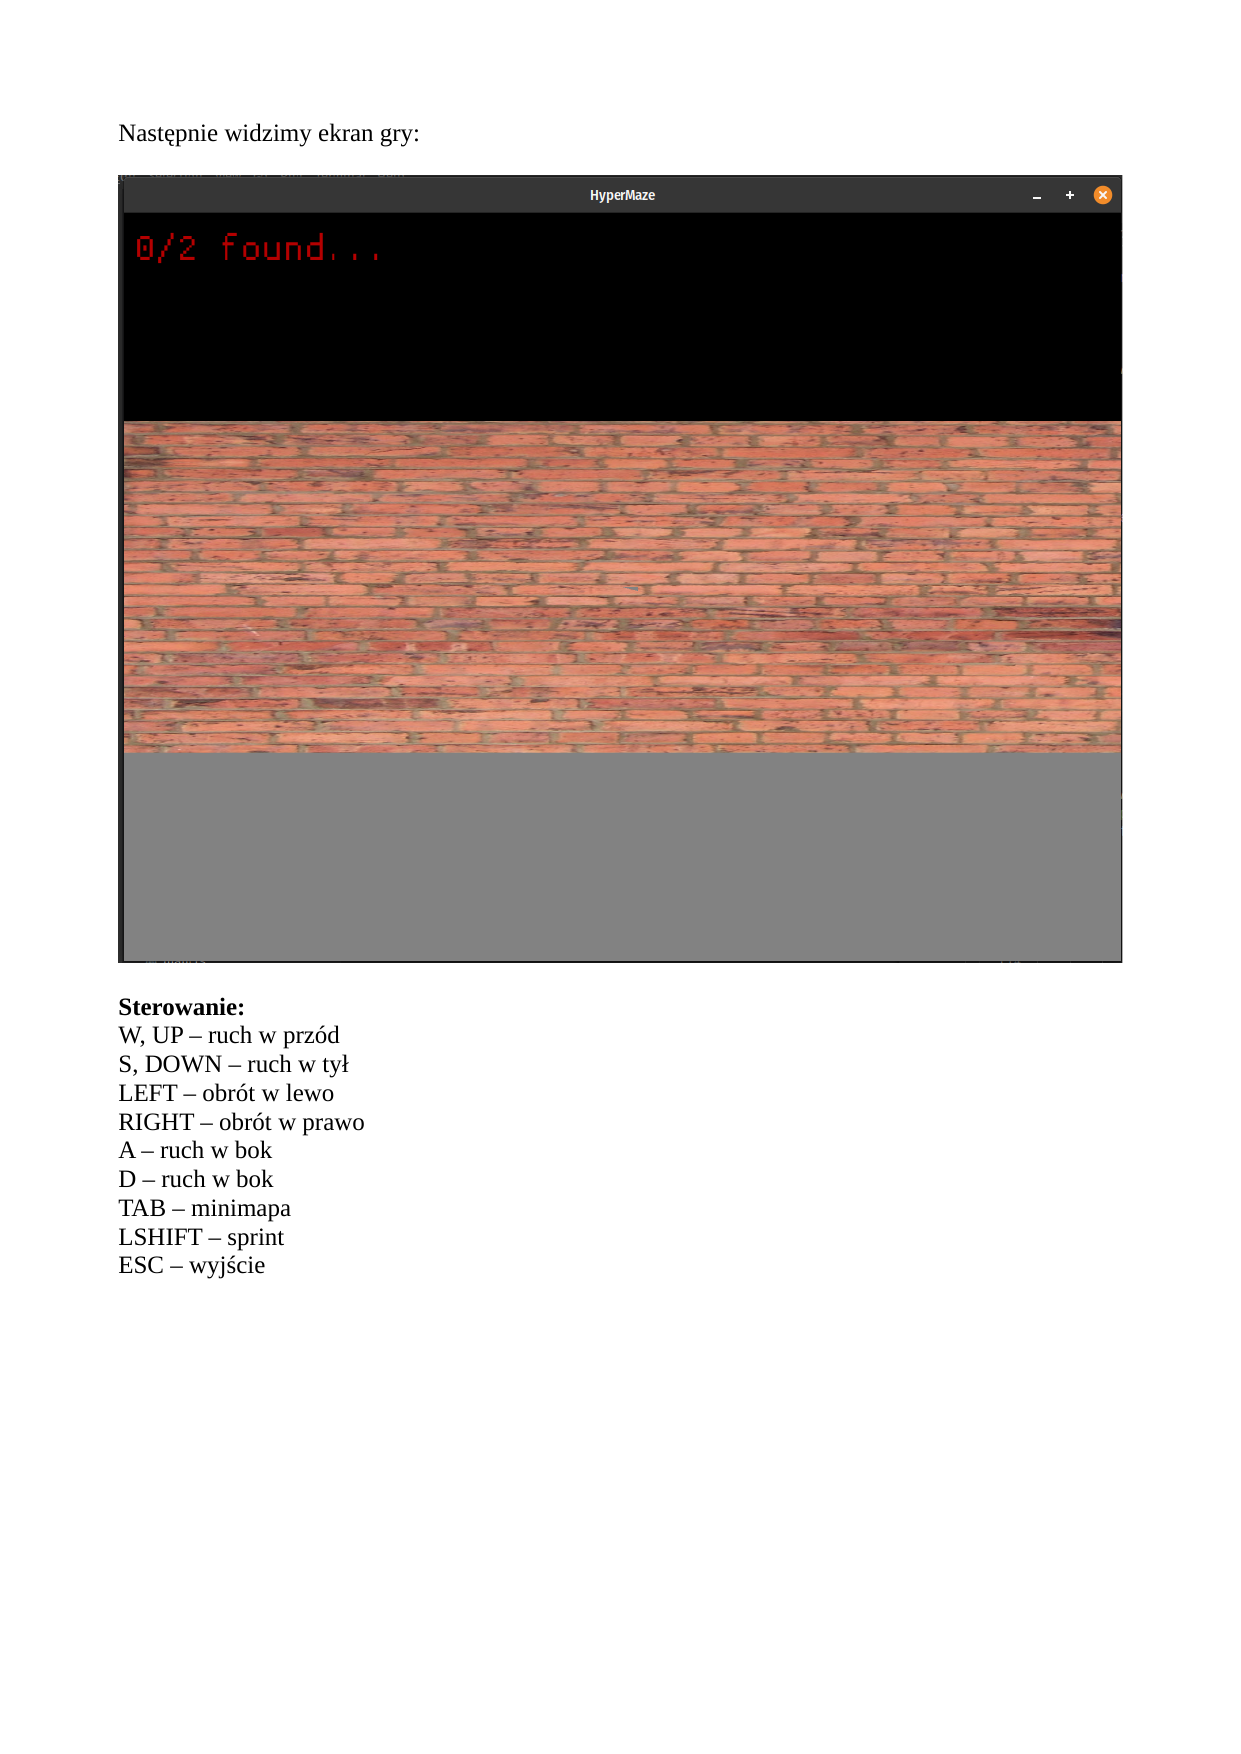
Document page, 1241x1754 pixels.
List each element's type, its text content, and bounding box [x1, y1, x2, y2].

text D – ruch w bok [118, 1164, 1122, 1193]
text A – ruch w bok [118, 1136, 1122, 1164]
text LSHIFT – sprint [118, 1222, 1122, 1251]
text W, UP – ruch w przód [118, 1021, 1122, 1049]
text TAB – minimapa [118, 1193, 1122, 1222]
text S, DOWN – ruch w tył [118, 1049, 1122, 1078]
text Sterowanie: [118, 963, 1122, 1021]
picture [118, 175, 1123, 963]
text LEFT – obrót w lewo [118, 1078, 1122, 1107]
text RIGHT – obrót w prawo [118, 1107, 1122, 1136]
text ESC – wyjście [118, 1251, 1122, 1279]
text Następnie widzimy ekran gry: [118, 118, 1122, 147]
